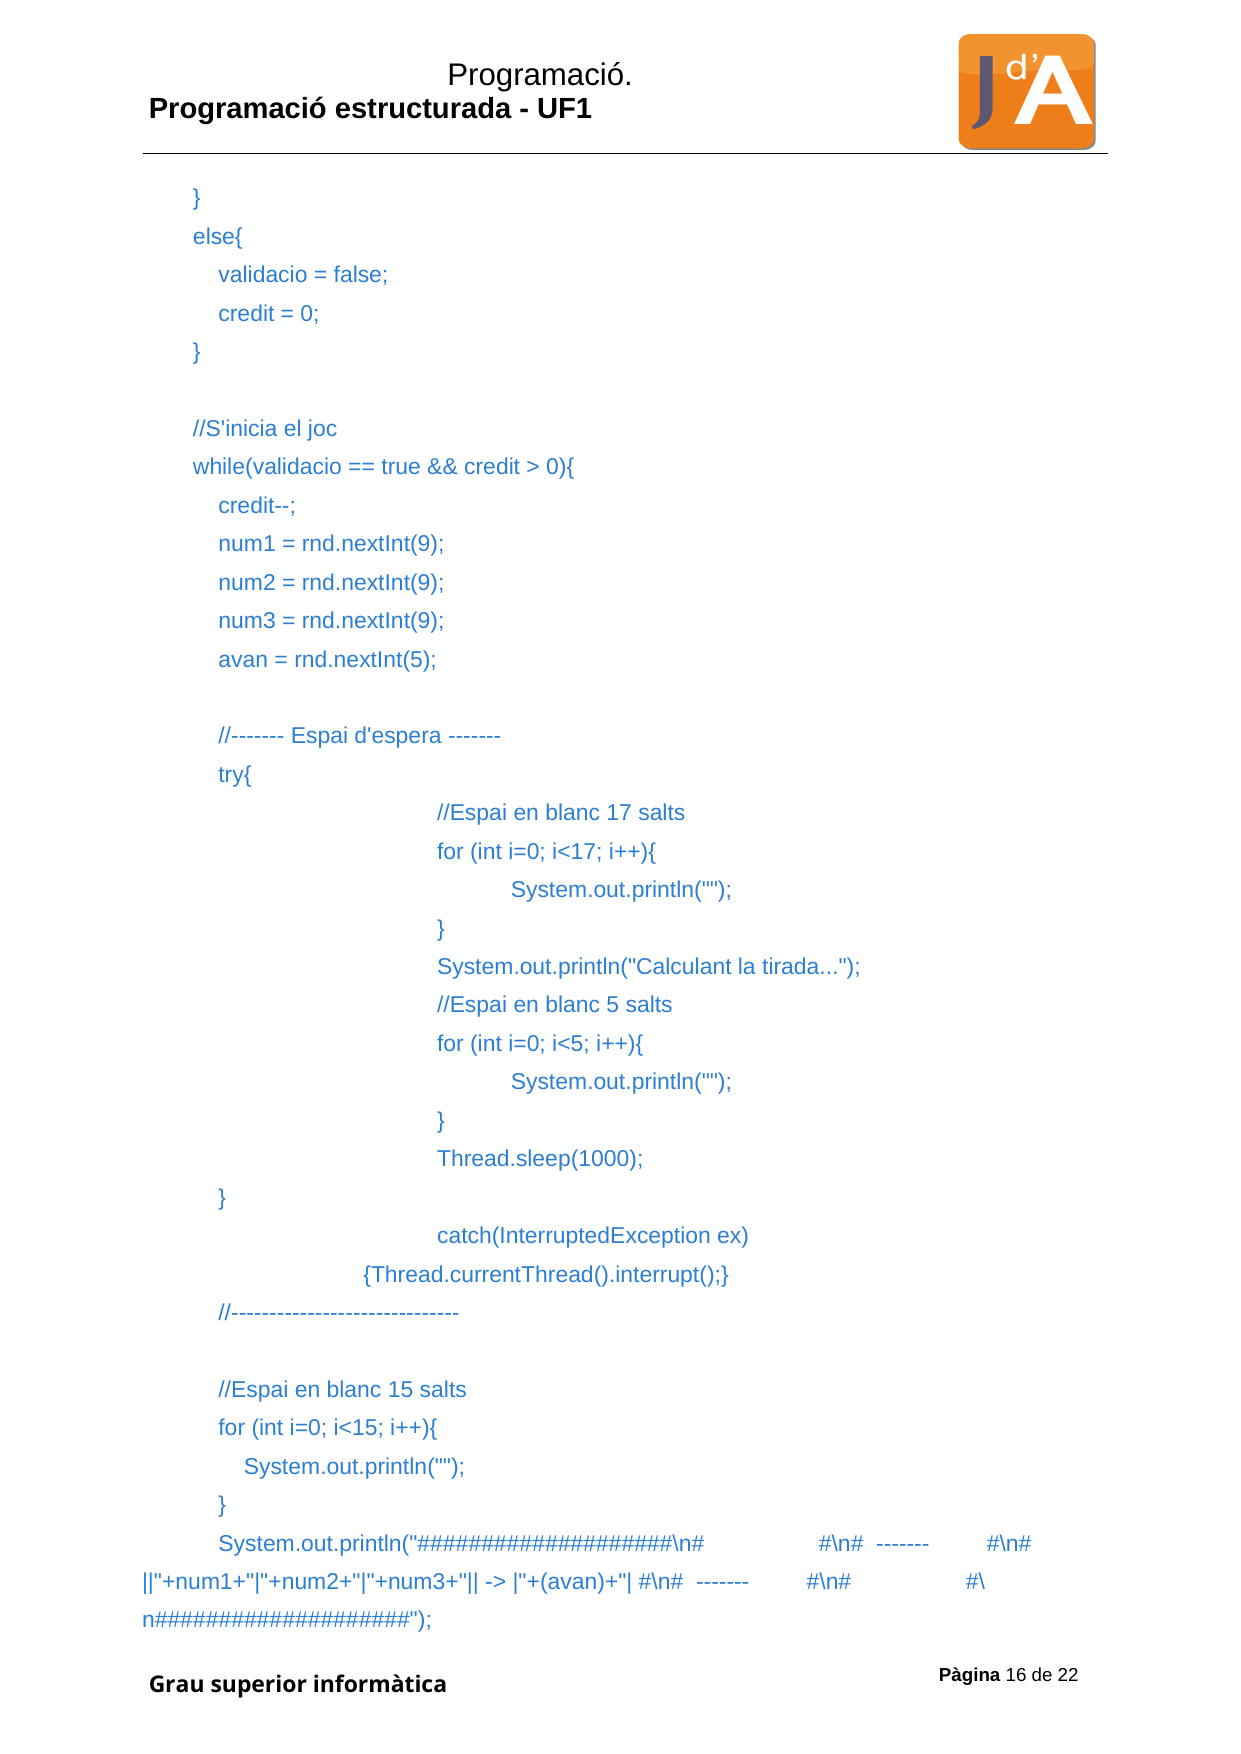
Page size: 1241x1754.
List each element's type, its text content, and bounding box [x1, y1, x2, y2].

text try{ [142, 762, 1107, 787]
text while(validacio == true && credit > 0){ [142, 454, 1107, 480]
picture [958, 34, 1096, 150]
text //S'inicia el joc [142, 416, 1107, 441]
text credit = 0; [142, 300, 1107, 326]
text //------------------------------ [142, 1300, 1107, 1325]
text num2 = rnd.nextInt(9); [142, 569, 1107, 595]
text System.out.println(""); [142, 1453, 1107, 1479]
text } [142, 915, 1107, 941]
text System.out.println(""); [142, 1069, 1107, 1095]
text avan = rnd.nextInt(5); [142, 646, 1107, 672]
text else{ [142, 223, 1107, 249]
text } [142, 1184, 1107, 1210]
text } [142, 339, 1107, 364]
text validacio = false; [142, 262, 1107, 287]
text System.out.println("Calculant la tirada..."); [142, 954, 1107, 979]
text //Espai en blanc 5 salts [142, 992, 1107, 1018]
text } [142, 1107, 1107, 1133]
text num1 = rnd.nextInt(9); [142, 531, 1107, 557]
text System.out.println("####################\n# #\n# ------- #\n# ||"+num1+"|"+num2+"|"+num3+"|| -> |"+(avan)+"| #\n# ------- #\n# #\n####################"); [142, 1530, 1107, 1633]
text System.out.println(""); [142, 877, 1107, 902]
text for (int i=0; i<15; i++){ [142, 1415, 1107, 1441]
text for (int i=0; i<5; i++){ [142, 1031, 1107, 1056]
text //Espai en blanc 15 salts [142, 1377, 1107, 1402]
text //Espai en blanc 17 salts [142, 800, 1107, 826]
text Thread.sleep(1000); [142, 1146, 1107, 1172]
text {Thread.currentThread().interrupt();} [142, 1261, 1107, 1287]
text //------- Espai d'espera ------- [142, 723, 1107, 749]
text } [142, 185, 1107, 211]
text catch(InterruptedException ex) [142, 1223, 1107, 1248]
text } [142, 1492, 1107, 1517]
text credit--; [142, 492, 1107, 518]
text for (int i=0; i<17; i++){ [142, 838, 1107, 864]
text num3 = rnd.nextInt(9); [142, 608, 1107, 633]
